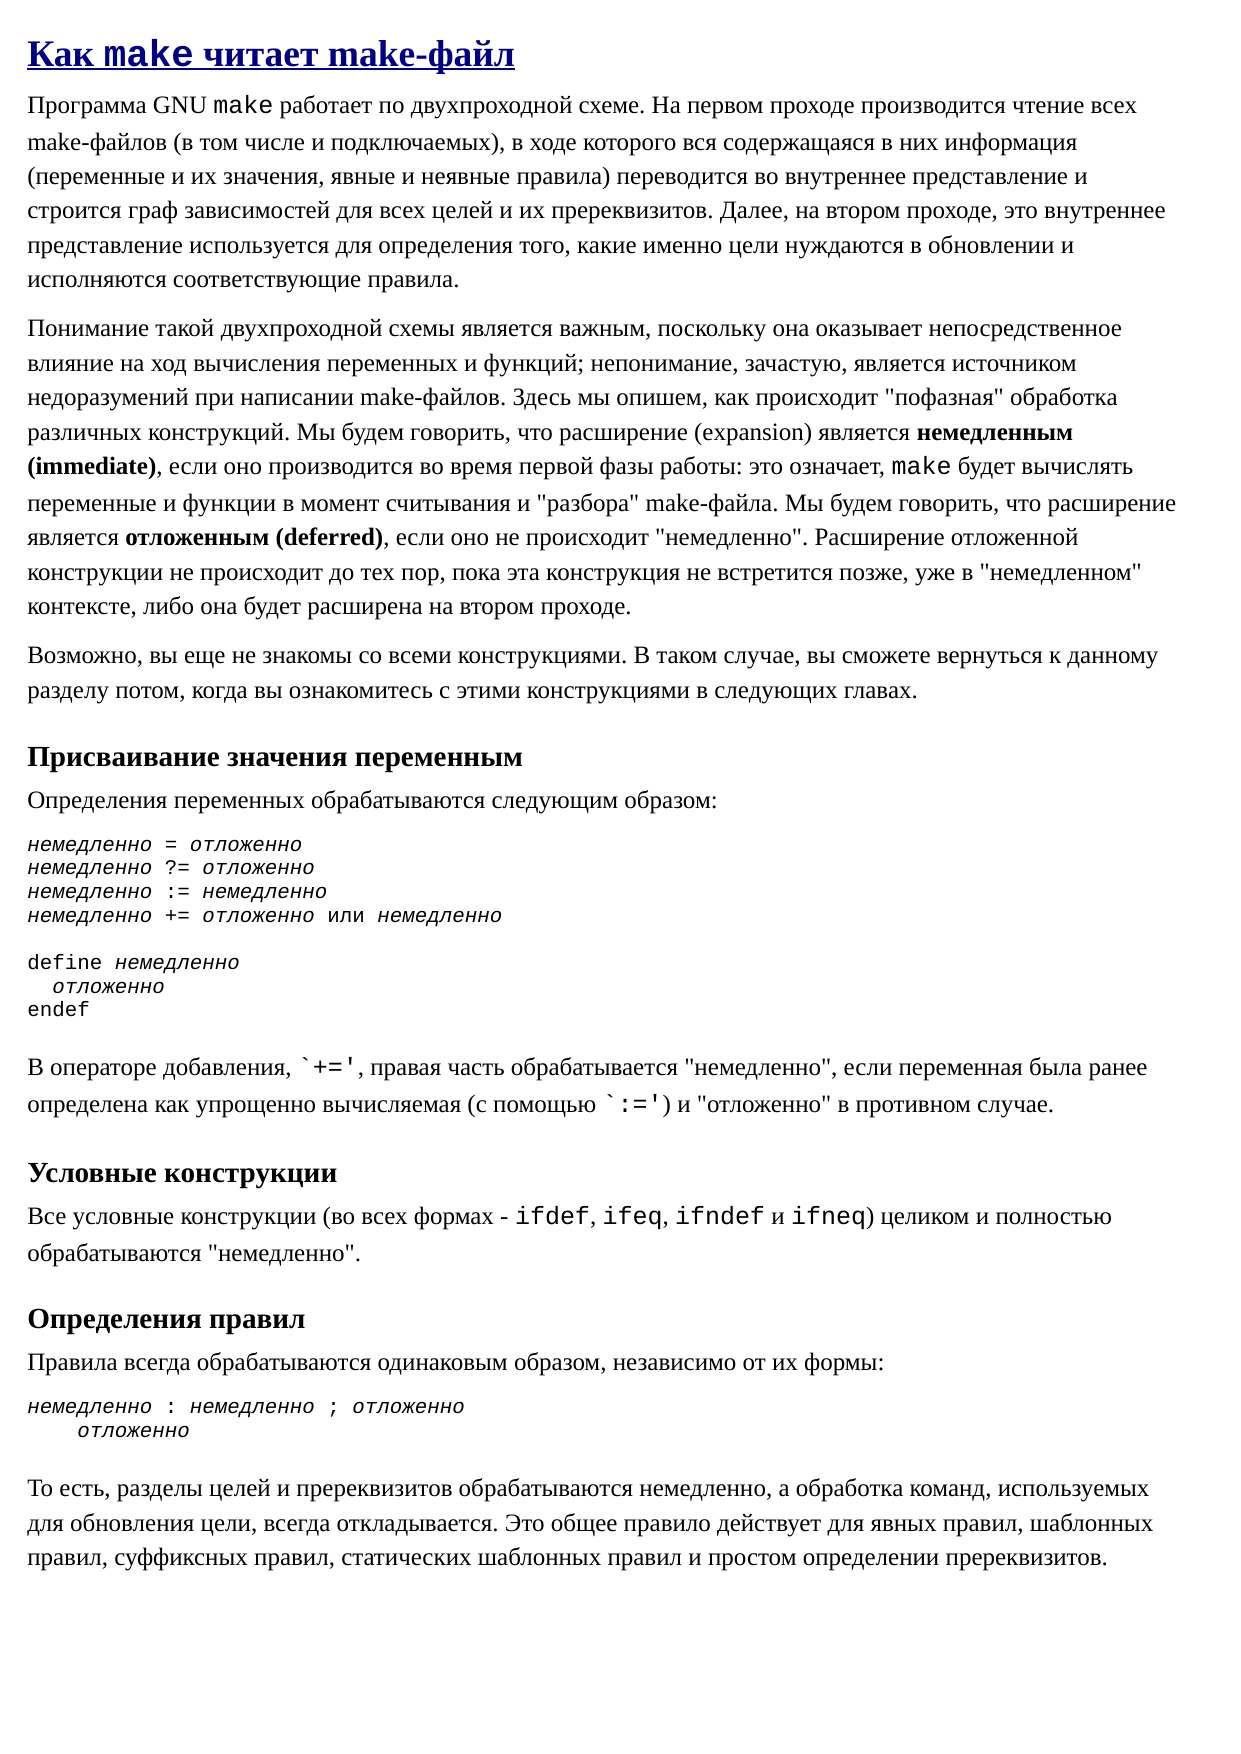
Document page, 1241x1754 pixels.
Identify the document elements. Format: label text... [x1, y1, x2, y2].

text В операторе добавления, `+=', правая часть обрабатывается "немедленно", если переменная была ранее определена как упрощенно вычисляемая (с помощью `:=') и "отложенно" в противном случае. [27, 1052, 1185, 1120]
text немедленно := немедленно [27, 881, 1185, 905]
text Правила всегда обрабатываются одинаковым образом, независимо от их формы: [27, 1347, 1185, 1376]
text немедленно ?= отложенно [27, 857, 1185, 881]
text То есть, разделы целей и пререквизитов обрабатываются немедленно, а обработка команд, используемых для обновления цели, всегда откладывается. Это общее правило действует для явных правил, шаблонных правил, суффиксных правил, статических шаблонных правил и простом определении пререквизитов. [27, 1473, 1185, 1571]
text немедленно += отложенно или немедленно [27, 905, 1185, 928]
text Определения переменных обрабатываются следующим образом: [27, 785, 1185, 813]
text Все условные конструкции (во всех формах - ifdef, ifeq, ifndef и ifneq) целиком и полностью обрабатываются "немедленно". [27, 1201, 1185, 1266]
text Возможно, вы еще не знакомы со всеми конструкциями. В таком случае, вы сможете вернуться к данному разделу потом, когда вы ознакомитесь с этими конструкциями в следующих главах. [27, 641, 1185, 704]
text Понимание такой двухпроходной схемы является важным, поскольку она оказывает непосредственное влияние на ход вычисления переменных и функций; непонимание, зачастую, является источником недоразумений при написании make-файлов. Здесь мы опишем, как происходит "пофазная" обработка различных конструкций. Мы будем говорить, что расширение (expansion) является немедленным (immediate), если оно производится во время первой фазы работы: это означает, make будет вычислять переменные и функции в момент считывания и "разбора" make-файла. Мы будем говорить, что расширение является отложенным (deferred), если оно не происходит "немедленно". Расширение отложенной конструкции не происходит до тех пор, пока эта конструкция не встретится позже, уже в "немедленном" контексте, либо она будет расширена на втором проходе. [27, 313, 1185, 620]
subtitle Как make читает make-файл [27, 31, 1185, 77]
subtitle Условные конструкции [27, 1155, 1185, 1189]
text немедленно : немедленно ; отложенно [27, 1396, 1185, 1420]
subtitle Определения правил [27, 1301, 1185, 1335]
subtitle Присваивание значения переменным [27, 739, 1185, 772]
text немедленно = отложенно [27, 834, 1185, 857]
text endef [27, 999, 1185, 1023]
text отложенно [27, 976, 1185, 999]
text Программа GNU make работает по двухпроходной схеме. На первом проходе производится чтение всех make-файлов (в том числе и подключаемых), в ходе которого вся содержащаяся в них информация (переменные и их значения, явные и неявные правила) переводится во внутреннее представление и строится граф зависимостей для всех целей и их пререквизитов. Далее, на втором проходе, это внутреннее представление используется для определения того, какие именно цели нуждаются в обновлении и исполняются соответствующие правила. [27, 90, 1185, 293]
text отложенно [27, 1420, 1185, 1444]
text define немедленно [27, 952, 1185, 976]
